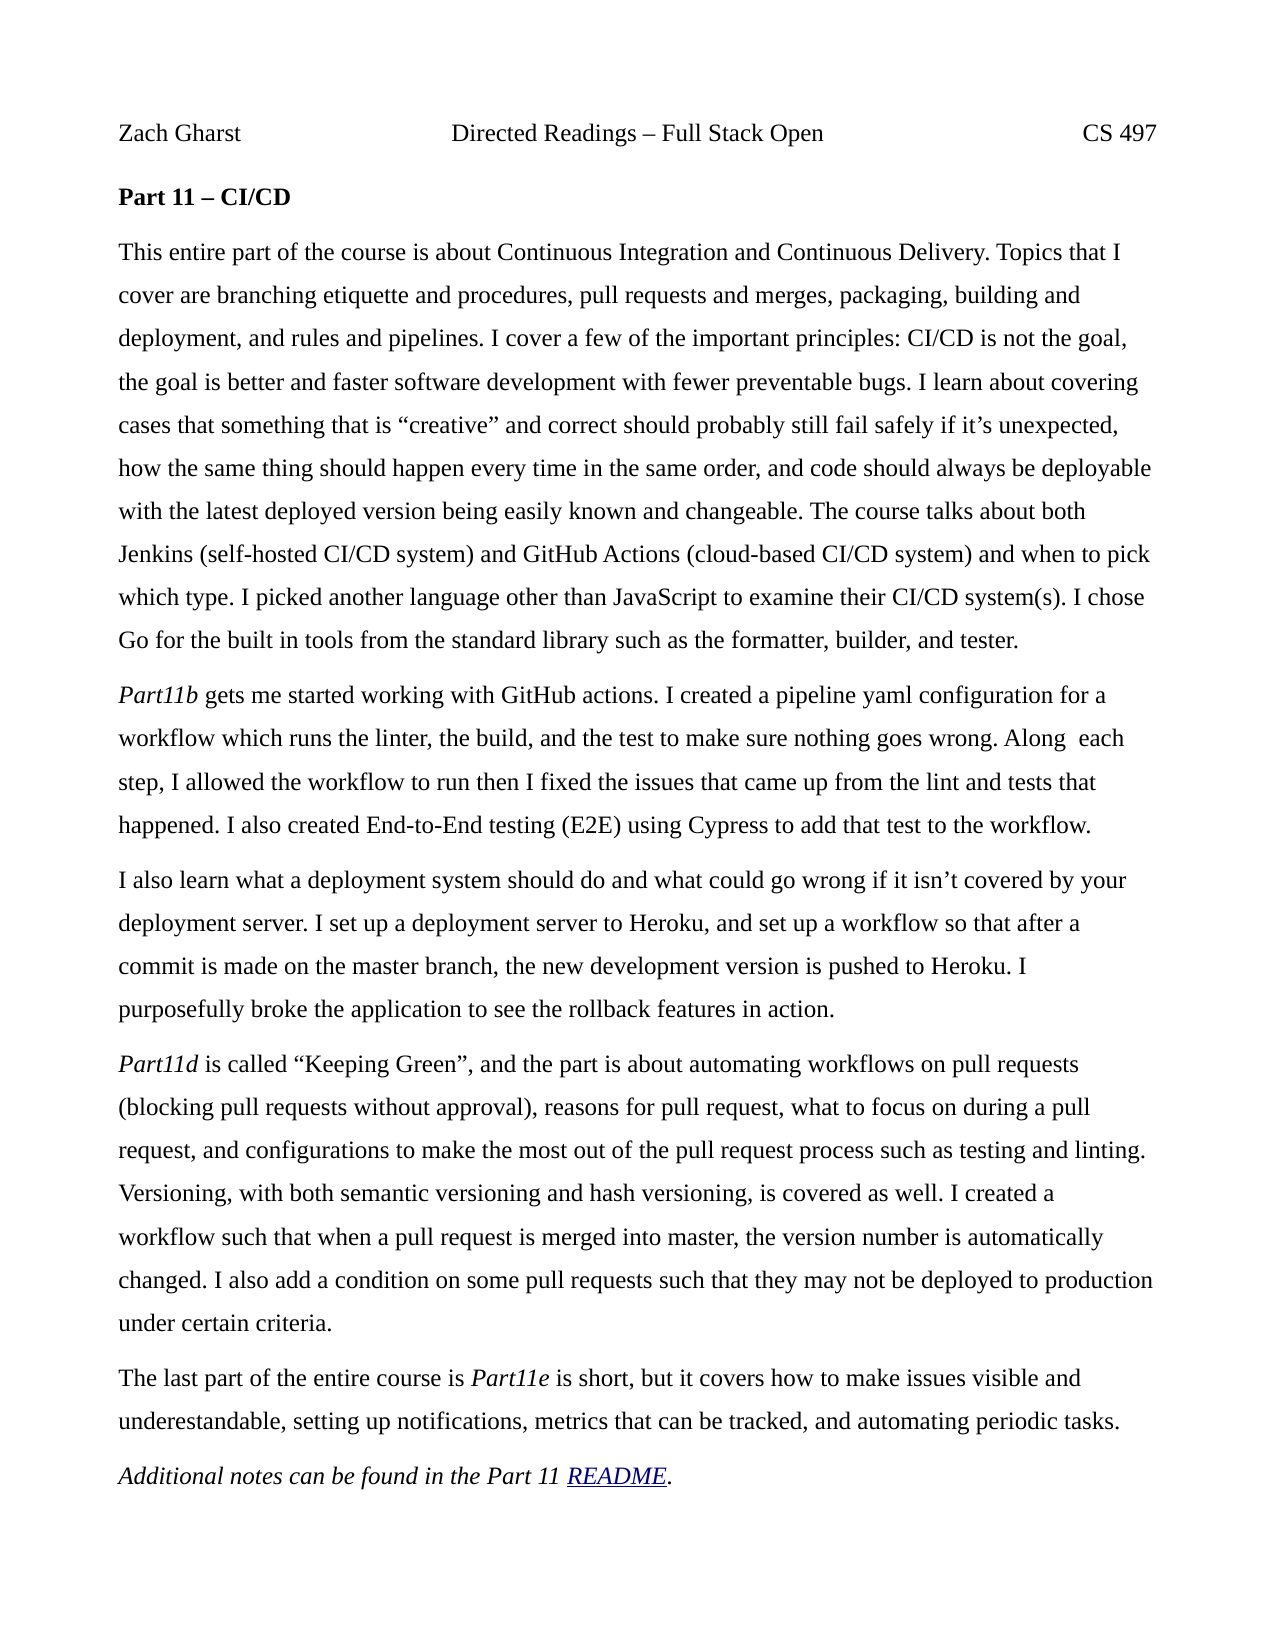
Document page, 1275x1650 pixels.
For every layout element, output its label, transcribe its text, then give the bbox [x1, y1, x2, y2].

text Additional notes can be found in the Part 11 README. [118, 1461, 1157, 1490]
text Part11d is called “Keeping Green”, and the part is about automating workflows on pull requests (blocking pull requests without approval), reasons for pull request, what to focus on during a pull request, and configurations to make the most out of the pull request process such as testing and linting. Versioning, with both semantic versioning and hash versioning, is covered as well. I created a workflow such that when a pull request is merged into master, the version number is automatically changed. I also add a condition on some pull requests such that they may not be deployed to production under certain criteria. [118, 1049, 1157, 1337]
text Part 11 – CI/CD [118, 182, 1157, 211]
text The last part of the entire course is Part11e is short, but it covers how to make issues visible and underestandable, setting up notifications, metrics that can be tracked, and automating periodic tasks. [118, 1363, 1157, 1435]
text I also learn what a deployment system should do and what could go wrong if it isn’t covered by your deployment server. I set up a deployment server to Heroku, and set up a workflow so that after a commit is made on the master branch, the new development version is pushed to Heroku. I purposefully broke the application to see the rollback features in action. [118, 865, 1157, 1023]
text This entire part of the course is about Continuous Integration and Continuous Delivery. Topics that I cover are branching etiquette and procedures, pull requests and merges, packaging, building and deployment, and rules and pipelines. I cover a few of the important principles: CI/CD is not the goal, the goal is better and faster software development with fewer preventable bugs. I learn about covering cases that something that is “creative” and correct should probably still fail safely if it’s unexpected, how the same thing should happen every time in the same order, and code should always be deployable with the latest deployed version being easily known and changeable. The course talks about both Jenkins (self-hosted CI/CD system) and GitHub Actions (cloud-based CI/CD system) and when to pick which type. I picked another language other than JavaScript to examine their CI/CD system(s). I chose Go for the built in tools from the standard library such as the formatter, builder, and tester. [118, 237, 1157, 654]
text Part11b gets me started working with GitHub actions. I created a pipeline yaml configuration for a workflow which runs the linter, the build, and the test to make sure nothing goes wrong. Along each step, I allowed the workflow to run then I fixed the issues that came up from the lint and tests that happened. I also created End-to-End testing (E2E) using Cypress to add that test to the workflow. [118, 680, 1157, 838]
